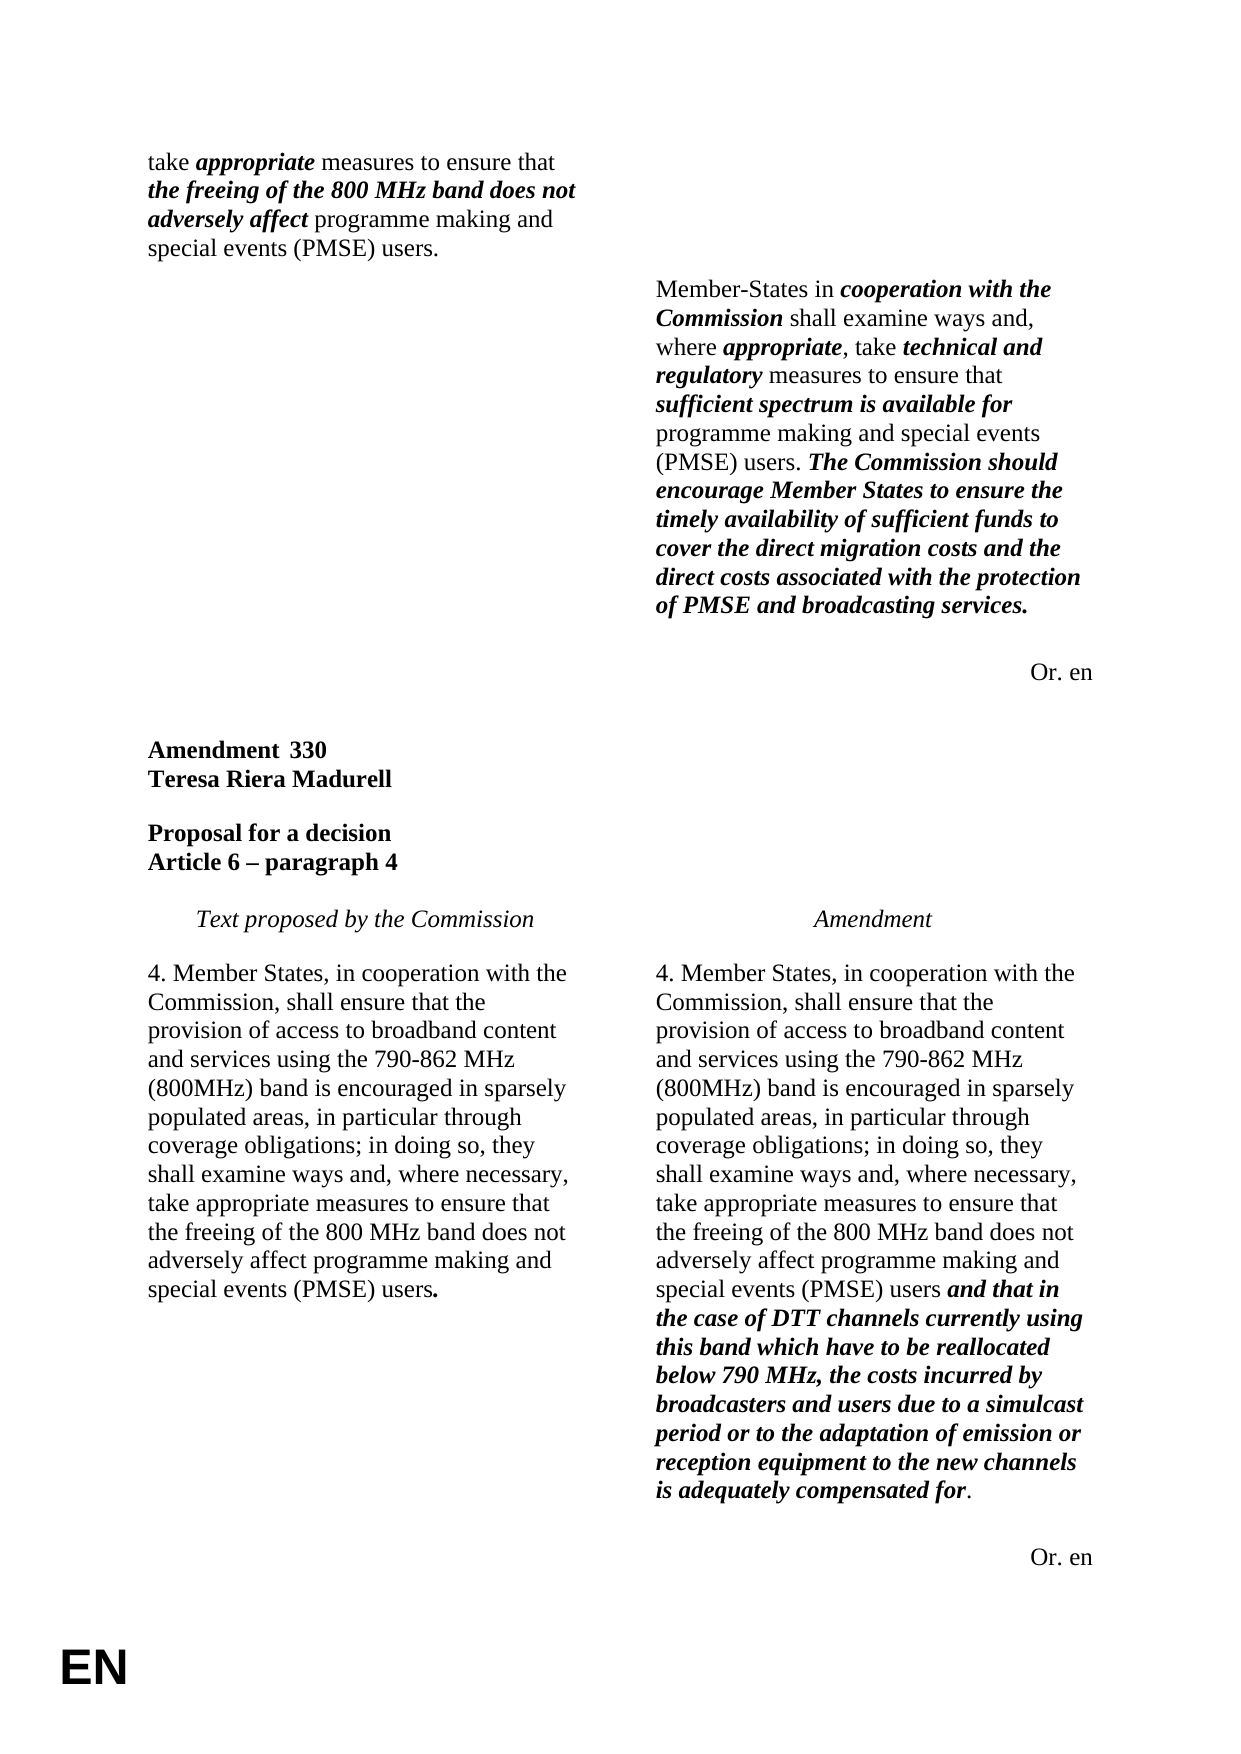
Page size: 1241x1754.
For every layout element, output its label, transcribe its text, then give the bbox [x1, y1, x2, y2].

table_cell [112, 274, 620, 632]
table_cell 4. Member States, in cooperation with the Commission, shall ensure that the provision of access to broadband content and services using the 790-862 MHz (800MHz) band is encouraged in sparsely populated areas, in particular through coverage obligations; in doing so, they shall examine ways and, where necessary, take appropriate measures to ensure that the freeing of the 800 MHz band does not adversely affect programme making and special events (PMSE) users and that in the case of DTT channels currently using this band which have to be reallocated below 790 MHz, the costs incurred by broadcasters and users due to a simulcast period or to the adaptation of emission or reception equipment to the new channels is adequately compensated for. [620, 958, 1128, 1517]
table_cell Amendment [620, 904, 1128, 958]
text Or. <Original>{EN}en</Original> [148, 657, 1093, 686]
text <Article>Article 6 – paragraph 4 </Article> [148, 847, 1093, 876]
table_cell Member-States in cooperation with the Commission shall examine ways and, where appropriate, take technical and regulatory measures to ensure that sufficient spectrum is available for programme making and special events (PMSE) users. The Commission should encourage Member States to ensure the timely availability of sufficient funds to cover the direct migration costs and the direct costs associated with the protection of PMSE and broadcasting services. [620, 274, 1128, 632]
table_header [112, 876, 1128, 904]
text <DocAmend>Proposal for a decision</DocAmend> [148, 818, 1093, 847]
table_cell Text proposed by the Commission [112, 904, 620, 958]
text <Members>Teresa Riera Madurell</Members> [148, 764, 1093, 793]
table_cell 4. Member States, in cooperation with the Commission, shall ensure that the provision of access to broadband content and services using the 790-862 MHz (800MHz) band is encouraged in sparsely populated areas, in particular through coverage obligations; in doing so, they shall examine ways and, where necessary, take appropriate measures to ensure that the freeing of the 800 MHz band does not adversely affect programme making and special events (PMSE) users. [112, 958, 620, 1517]
table_cell [620, 147, 1128, 274]
text Or. <Original>{EN}en</Original> [148, 1542, 1093, 1571]
text <Amend>Amendment <NumAm>330</NumAm> [148, 736, 1093, 764]
table_cell take appropriate measures to ensure that the freeing of the 800 MHz band does not adversely affect programme making and special events (PMSE) users. [112, 147, 620, 274]
